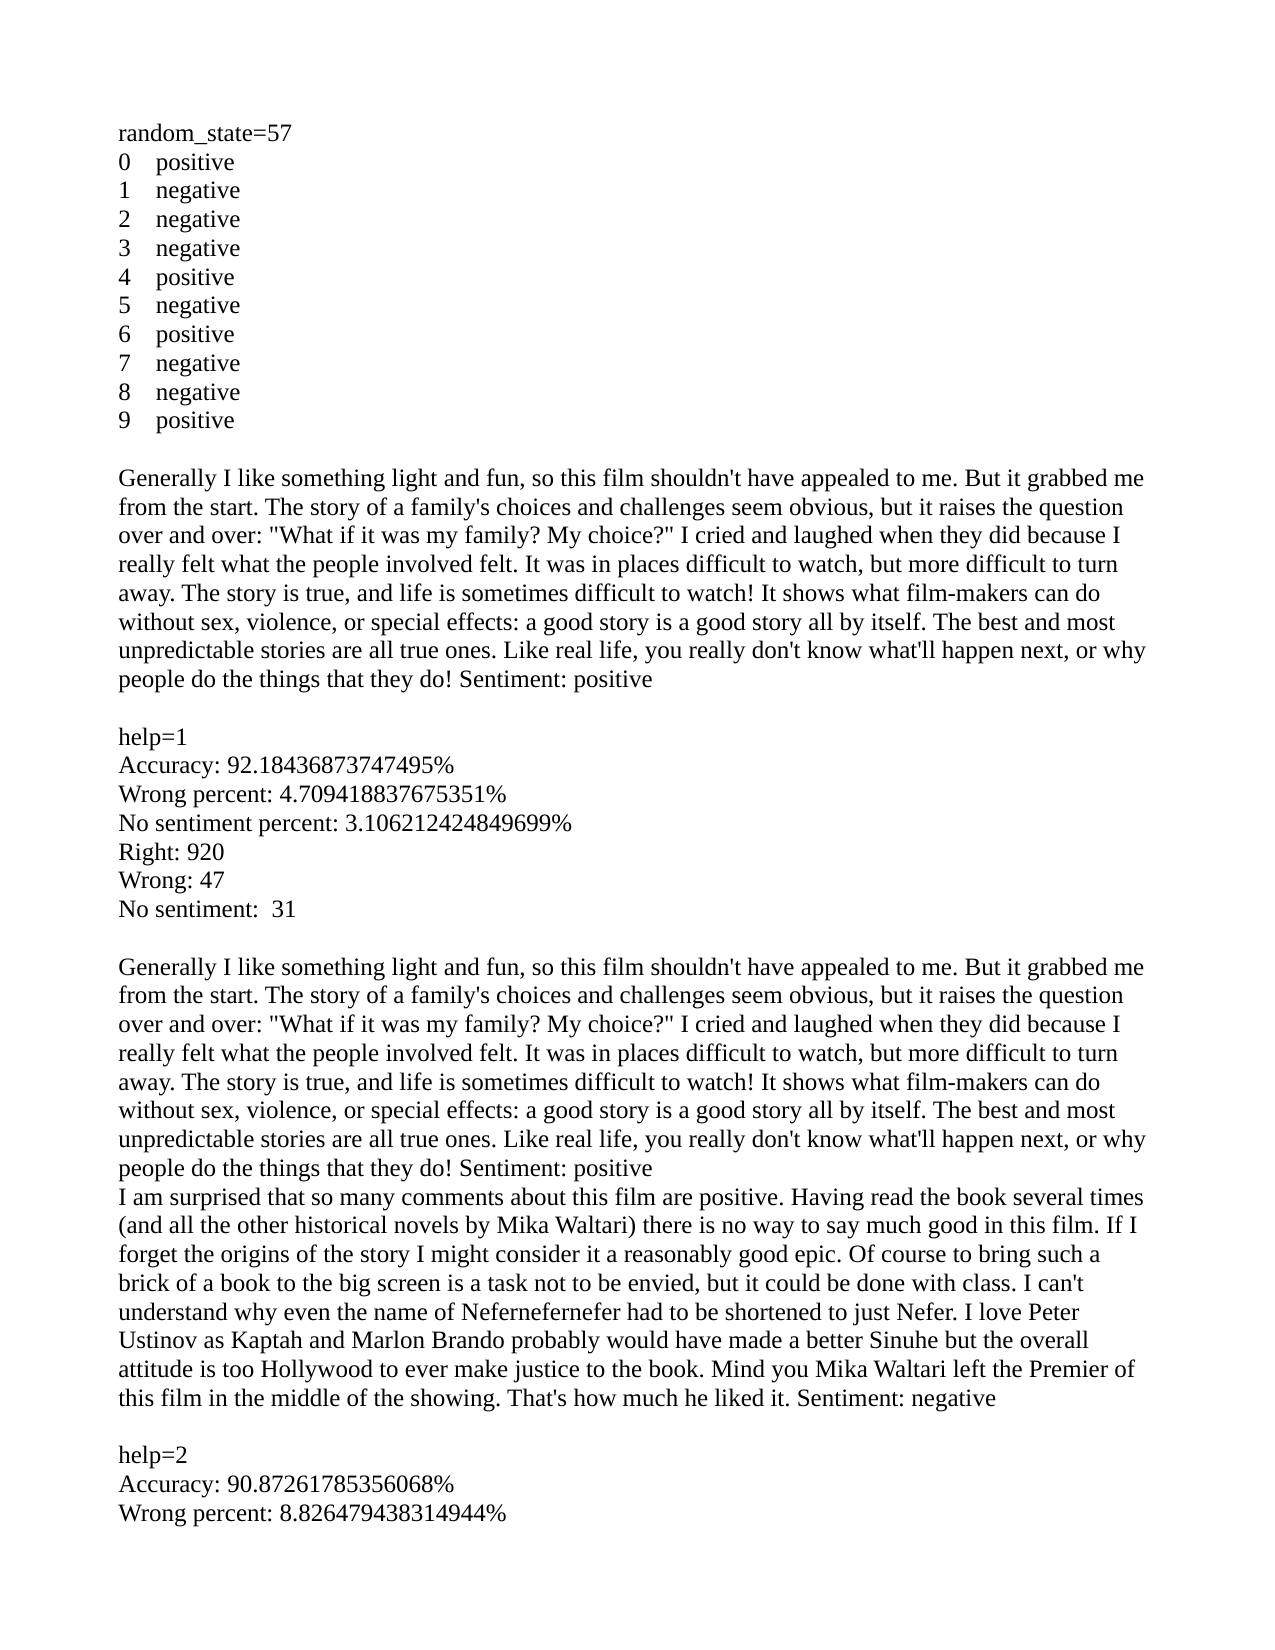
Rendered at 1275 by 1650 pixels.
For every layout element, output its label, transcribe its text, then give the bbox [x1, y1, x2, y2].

text 2 negative [118, 204, 1157, 233]
text 6 positive [118, 319, 1157, 348]
text Right: 920 [118, 837, 1157, 866]
text help=2 [118, 1441, 1157, 1469]
text 1 negative [118, 176, 1157, 204]
text 7 negative [118, 348, 1157, 377]
text No sentiment: 31 [118, 894, 1157, 923]
text 5 negative [118, 291, 1157, 319]
text Generally I like something light and fun, so this film shouldn't have appealed to me. But it grabbed me from the start. The story of a family's choices and challenges seem obvious, but it raises the question over and over: "What if it was my family? My choice?" I cried and laughed when they did because I really felt what the people involved felt. It was in places difficult to watch, but more difficult to turn away. The story is true, and life is sometimes difficult to watch! It shows what film-makers can do without sex, violence, or special effects: a good story is a good story all by itself. The best and most unpredictable stories are all true ones. Like real life, you really don't know what'll happen next, or why people do the things that they do! Sentiment: positive [118, 952, 1157, 1182]
text Accuracy: 92.18436873747495% [118, 751, 1157, 779]
text I am surprised that so many comments about this film are positive. Having read the book several times (and all the other historical novels by Mika Waltari) there is no way to say much good in this film. If I forget the origins of the story I might consider it a reasonably good epic. Of course to bring such a brick of a book to the big screen is a task not to be envied, but it could be done with class. I can't understand why even the name of Nefernefernefer had to be shortened to just Nefer. I love Peter Ustinov as Kaptah and Marlon Brando probably would have made a better Sinuhe but the overall attitude is too Hollywood to ever make justice to the book. Mind you Mika Waltari left the Premier of this film in the middle of the showing. That's how much he liked it. Sentiment: negative [118, 1182, 1157, 1412]
text No sentiment percent: 3.106212424849699% [118, 808, 1157, 837]
text Wrong percent: 4.709418837675351% [118, 779, 1157, 808]
text 4 positive [118, 262, 1157, 291]
text help=1 [118, 722, 1157, 751]
text Wrong percent: 8.826479438314944% [118, 1498, 1157, 1527]
text Generally I like something light and fun, so this film shouldn't have appealed to me. But it grabbed me from the start. The story of a family's choices and challenges seem obvious, but it raises the question over and over: "What if it was my family? My choice?" I cried and laughed when they did because I really felt what the people involved felt. It was in places difficult to watch, but more difficult to turn away. The story is true, and life is sometimes difficult to watch! It shows what film-makers can do without sex, violence, or special effects: a good story is a good story all by itself. The best and most unpredictable stories are all true ones. Like real life, you really don't know what'll happen next, or why people do the things that they do! Sentiment: positive [118, 463, 1157, 693]
text 9 positive [118, 406, 1157, 434]
text Accuracy: 90.87261785356068% [118, 1469, 1157, 1498]
text random_state=57 [118, 118, 1157, 147]
text Wrong: 47 [118, 866, 1157, 894]
text 3 negative [118, 233, 1157, 262]
text 0 positive [118, 147, 1157, 176]
text 8 negative [118, 377, 1157, 406]
